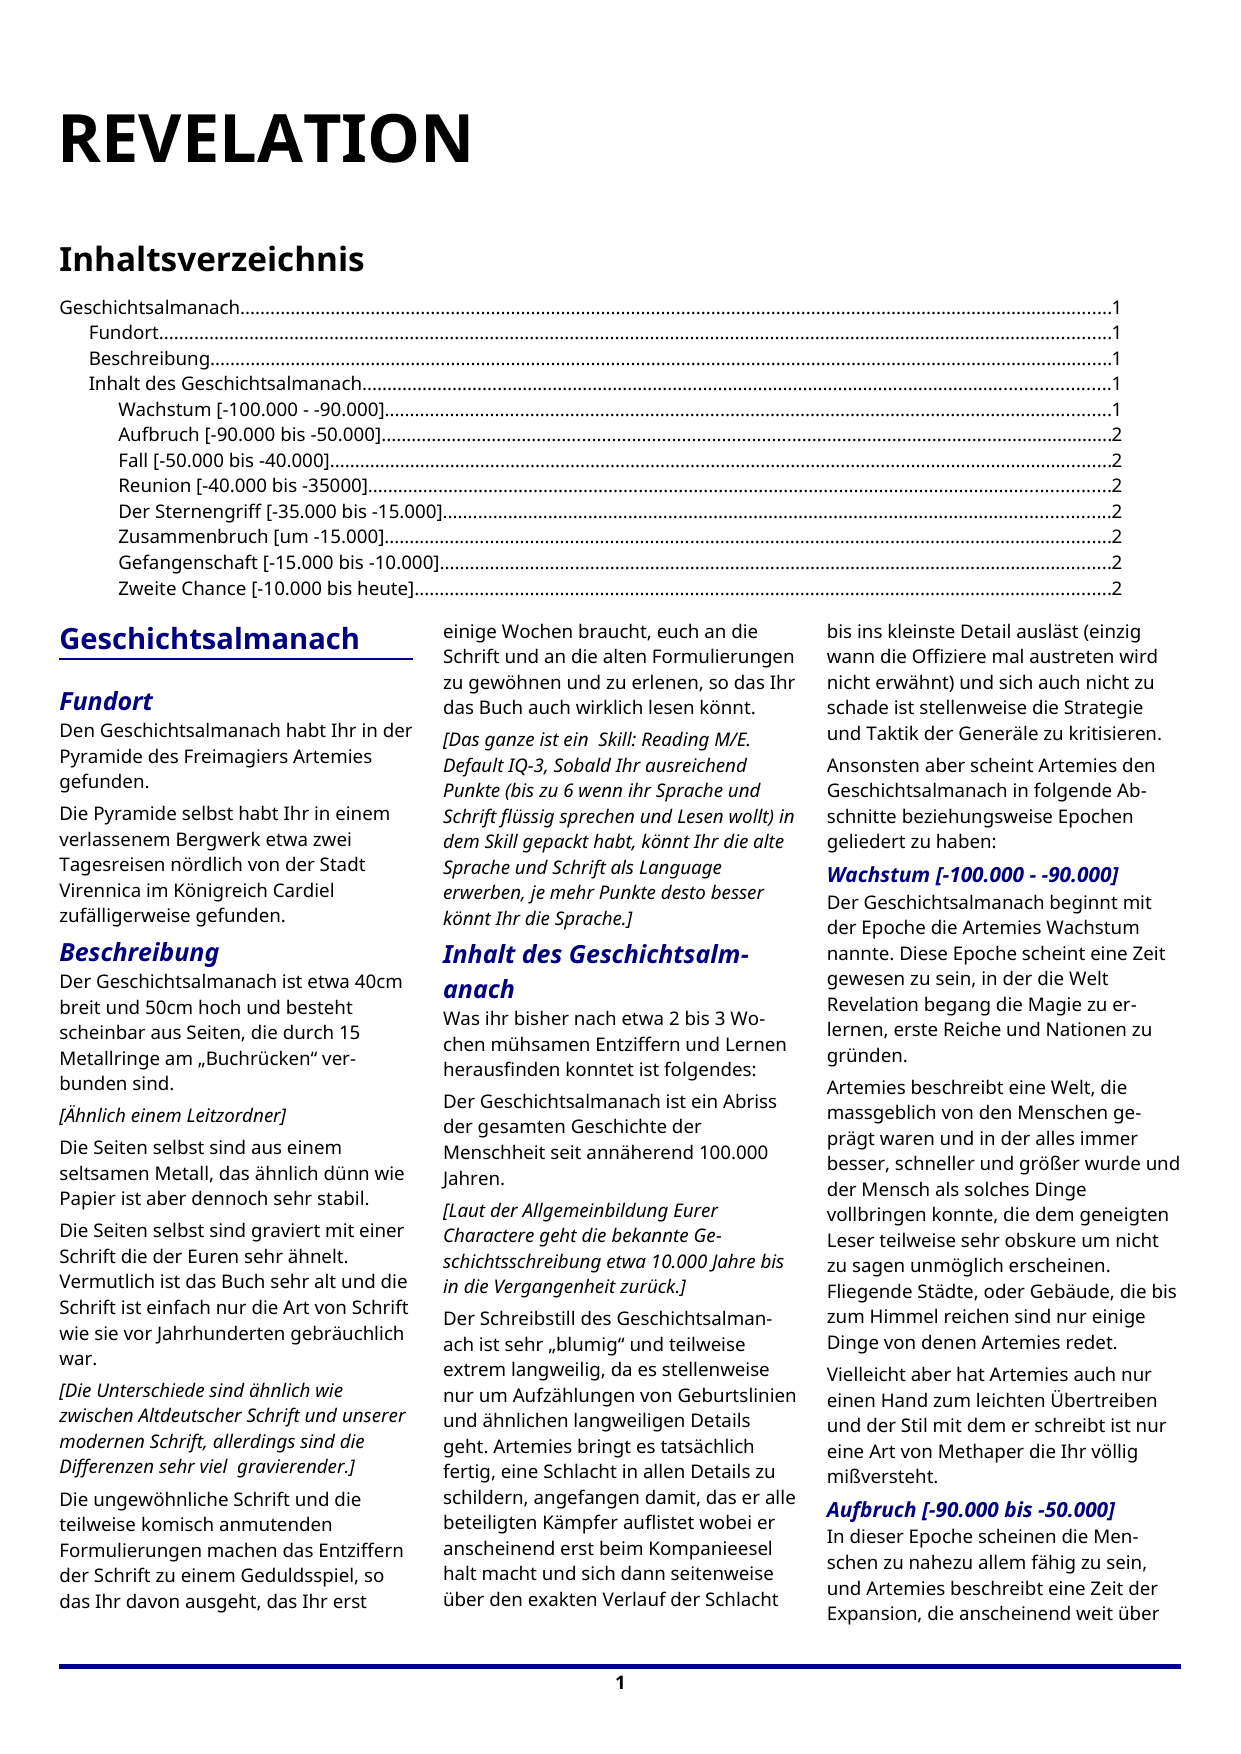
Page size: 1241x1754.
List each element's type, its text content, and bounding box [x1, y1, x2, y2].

text Vielleicht aber hat Artemies auch nur einen Hand zum leichten Über­treiben und der Stil mit dem er schreibt ist nur eine Art von Me­thaper die Ihr völlig mißversteht. [827, 1361, 1181, 1489]
text [Das ganze ist ein Skill: Reading M/E. Default IQ-3, Sobald Ihr ausreic­hend Punkte (bis zu 6 wenn ihr Sprache und Schrift flüssig spre­chen und Lesen wollt) in dem Skill ge­packt habt, könnt Ihr die alte Spra­che und Schrift als Language erwerben, je mehr Punkte desto besser könnt Ihr die Sprache.] [443, 727, 797, 931]
text Fall [-50.000 bis -40.000] 2 [118, 447, 1181, 473]
subtitle Wachstum [-100.000 - -90.000] [827, 861, 1181, 889]
text Die Pyramide selbst habt Ihr in einem verlassenem Bergwerk etwa zwei Tagesreisen nördlich von der Stadt Virennica im Königreich Cardiel zufälligerweise gefunden. [59, 801, 413, 928]
text In dieser Epoche scheinen die Men­schen zu nahezu allem fähig zu sein, und Artemies beschreibt eine Zeit der Expansion, die an­scheinend weit über [827, 1524, 1181, 1626]
text Aufbruch [-90.000 bis -50.000] 2 [118, 422, 1181, 447]
text Der Geschichtsalmanach beginnt mit der Epoche die Artemies Wachstum nannte. Diese Epoche scheint eine Zeit gewesen zu sein, in der die Welt Revelation begang die Magie zu er­lernen, erste Reiche und Nationen zu gründen. [827, 889, 1181, 1068]
text Der Geschichtsalmanach ist ein Ab­riss der gesamten Geschichte der Menschheit seit annäherend 100.000 Jahren. [443, 1088, 797, 1190]
text Artemies beschreibt eine Welt, die massgeblich von den Menschen ge­prägt waren und in der alles immer besser, schneller und grö­ßer wurde und der Mensch als sol­ches Dinge vollbringen konnte, die dem geneig­ten Leser teilweise sehr obskure um nicht zu sagen un­möglich er­scheinen. Fliegende Städte, oder Ge­bäude, die bis zum Himmel reichen sind nur einige Dinge von denen Artemies redet. [827, 1074, 1181, 1355]
subtitle Geschichtsalmanach [59, 618, 413, 658]
subtitle Beschreibung [59, 934, 413, 969]
text Den Geschichtsalmanach habt Ihr in der Pyramide des Freimagiers Arte­mies gefunden. [59, 717, 413, 794]
text Zusammenbruch [um -15.000] 2 [118, 524, 1181, 549]
text Der Geschichtsalmanach ist etwa 40cm breit und 50cm hoch und be­steht scheinbar aus Seiten, die durch 15 Metallringe am „Buch­rücken“ ver­bunden sind. [59, 969, 413, 1096]
text Geschichtsalmanach 1 [59, 294, 1181, 319]
text Reunion [-40.000 bis -35000] 2 [118, 473, 1181, 498]
text Was ihr bisher nach etwa 2 bis 3 Wo­chen mühsamen Entziffern und Ler­nen herausfinden konntet ist folgendes: [443, 1005, 797, 1082]
text Fundort 1 [88, 319, 1181, 345]
text [Ähnlich einem Leitzordner] [59, 1103, 413, 1128]
text Gefangenschaft [-15.000 bis -10.000] 2 [118, 549, 1181, 575]
text Zweite Chance [-10.000 bis heute] 2 [118, 575, 1181, 600]
subtitle Inhaltsverzeichnis [59, 236, 1181, 282]
text Die Seiten selbst sind graviert mit einer Schrift die der Euren sehr äh­nelt. Vermutlich ist das Buch sehr alt und die Schrift ist einfach nur die Art von Schrift wie sie vor Jahr­hunderten gebräuchlich war. [59, 1218, 413, 1371]
text Die ungewöhnliche Schrift und die teilweise komisch anmutenden Formulierungen machen das Entziff­ern der Schrift zu einem Geduldssp­iel, so das Ihr davon ausgeht, das Ihr erst [59, 1486, 413, 1613]
text Der Sternengriff [-35.000 bis -15.000] 2 [118, 498, 1181, 524]
text [Laut der Allgemeinbildung Eurer Charactere geht die bekannte Ge­schichtsschreibung etwa 10.000 Jah­re bis in die Vergangenheit zu­rück.] [443, 1197, 797, 1299]
text Beschreibung 1 [88, 345, 1181, 371]
text [Die Unterschiede sind ähnlich wie zwischen Altdeutscher Schrift und unserer modernen Schrift, allerdings sind die Differenzen sehr viel gra­vierender.] [59, 1377, 413, 1479]
text Wachstum [-100.000 - -90.000] 1 [118, 396, 1181, 422]
subtitle Fundort [59, 683, 413, 717]
subtitle Aufbruch [-90.000 bis -50.000] [827, 1495, 1181, 1524]
text bis ins kleins­te Detail aus­läst (einzig wann die Offiziere mal austreten wird nicht erwähnt) und sich auch nicht zu schade ist stellen­weise die Strategie und Taktik der Generäle zu kritisieren. [827, 618, 1181, 746]
text einige Wo­chen braucht, euch an die Schrift und an die alten Formulierungen zu gewöhnen und zu erlenen, so das Ihr das Buch auch wirklich lesen könnt. [443, 618, 797, 720]
text Ansonsten aber scheint Artemies den Geschichtsalmanach in folgende Ab­schnitte beziehungs­weise Epochen geliedert zu haben: [827, 752, 1181, 854]
subtitle Inhalt des Geschichtsalm­anach [443, 937, 797, 1005]
text Inhalt des Geschichtsalmanach 1 [88, 371, 1181, 396]
text Der Schreibstill des Geschichtsalman­ach ist sehr „blumig“ und teil­weise extrem langweilig, da es stellenweise nur um Aufzählungen von Geburts­linien und ähnlichen langweiligen De­tails geht. Artemies bringt es tatsächlich fertig, eine Schlacht in allen Details zu schildern, angefangen damit, das er alle betei­ligten Kämpfer auflistet wobei er an­scheinend erst beim Kompanieesel halt macht und sich dann seiten­weise über den exakten Verlauf der Schlacht [443, 1305, 797, 1612]
text Die Seiten selbst sind aus einem seltsamen Metall, das ähnlich dünn wie Papier ist aber dennoch sehr stabil. [59, 1135, 413, 1211]
